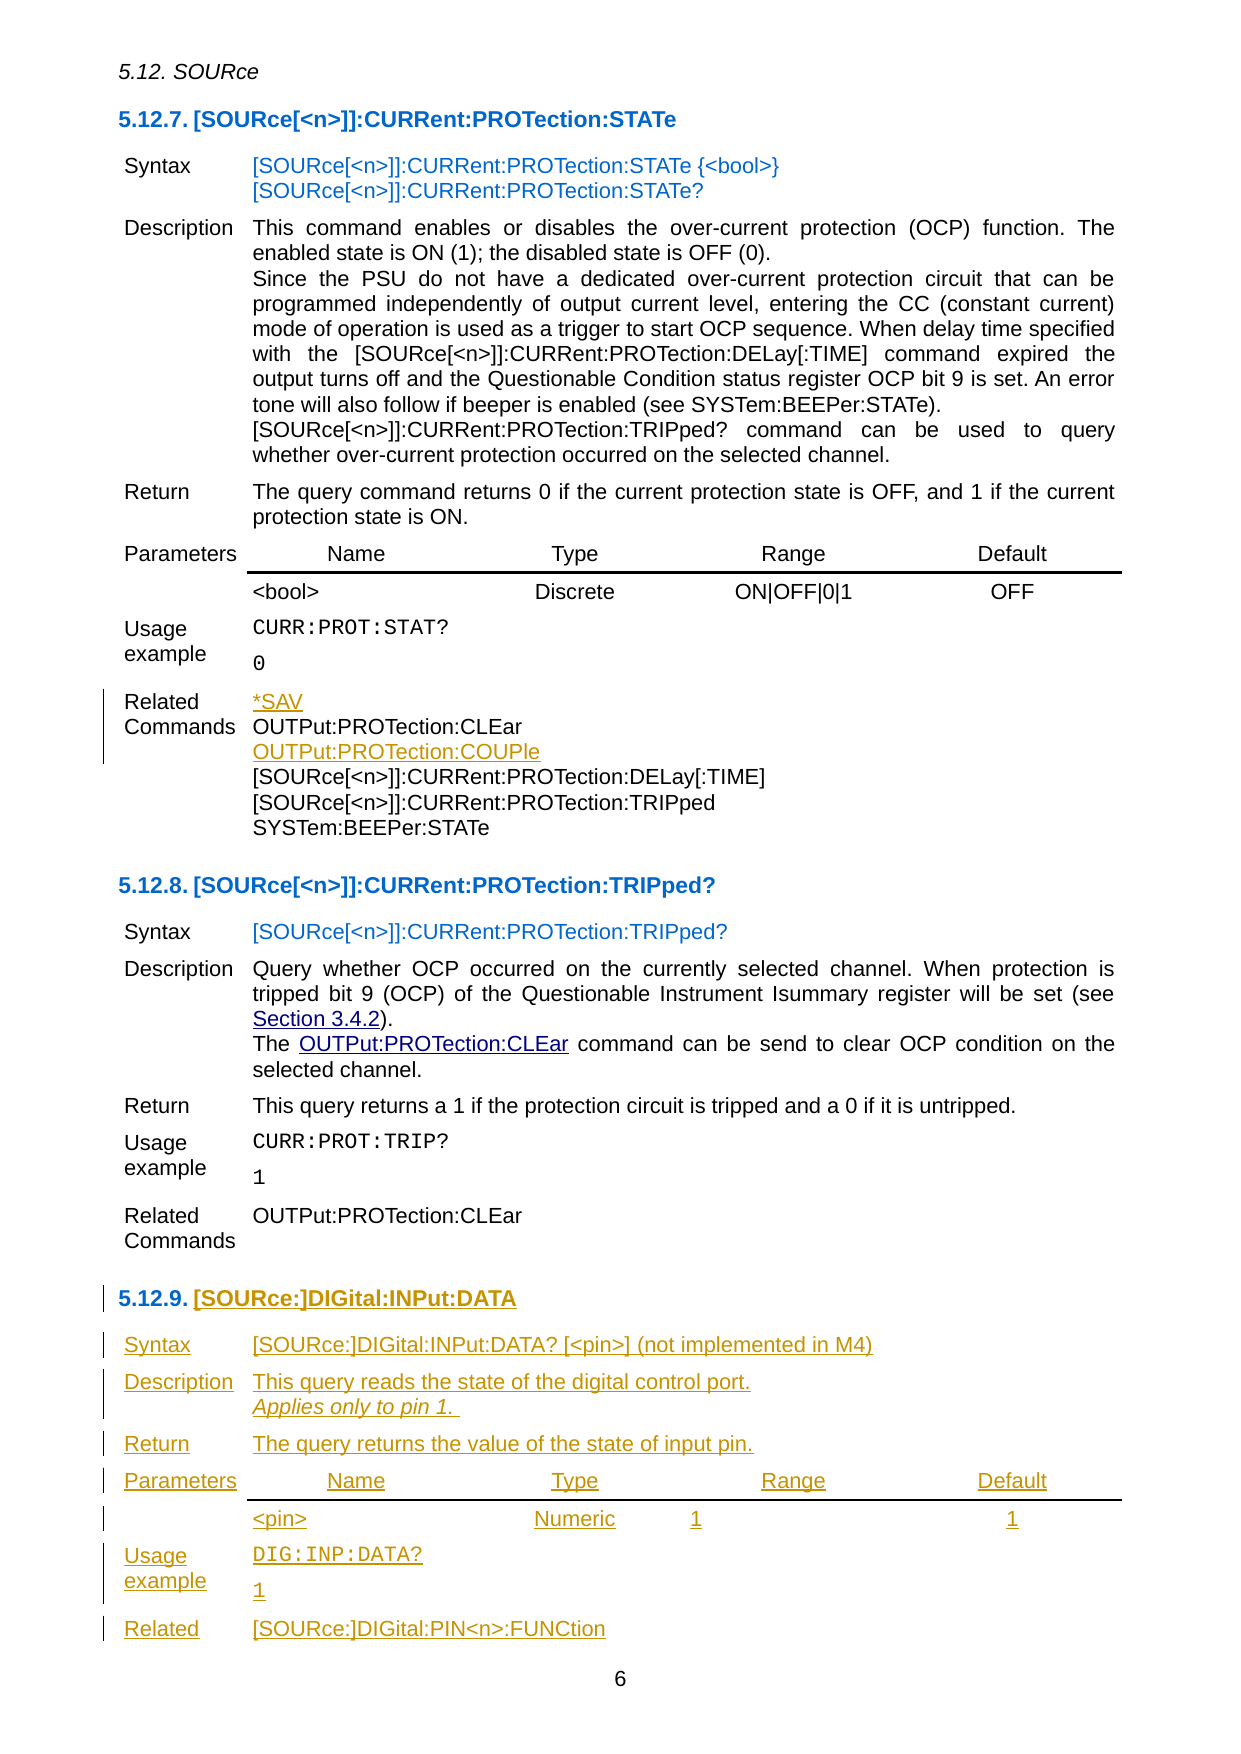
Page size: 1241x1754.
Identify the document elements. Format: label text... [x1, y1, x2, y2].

table_header [SOURce[<n>]]:CURRent:PROTection:STATe {<bool>} [SOURce[<n>]]:CURRent:PROTection:STATe? [247, 148, 1122, 209]
table_cell ON|OFF|0|1 [684, 574, 903, 610]
table_cell OUTPut:PROTection:CLEar [247, 1197, 1122, 1259]
subtitle [SOURce[<n>]]:CURRent:PROTection:STATe [118, 106, 1122, 133]
table_cell Usage example [118, 610, 247, 683]
table_cell [SOURce:]DIGital:PIN<n>:FUNCtion [247, 1610, 1122, 1647]
table_header Syntax [118, 913, 247, 950]
table_cell Related Commands [118, 683, 247, 846]
table_cell Return [118, 1088, 247, 1124]
table_cell CURR:PROT:TRIP? 1 [247, 1124, 1122, 1197]
table_cell The query command returns 0 if the current protection state is OFF, and 1 if the current protection state is ON. [247, 473, 1122, 535]
table_cell Usage example [118, 1537, 247, 1610]
table_cell The query returns the value of the state of input pin. [247, 1425, 1122, 1462]
table_cell Default [903, 535, 1122, 571]
table_cell 1 [903, 1501, 1122, 1537]
table_cell Return [118, 473, 247, 535]
table_header [SOURce[<n>]]:CURRent:PROTection:TRIPped? [247, 913, 1122, 950]
table_cell OFF [903, 574, 1122, 610]
table_cell Parameters [118, 535, 247, 610]
table_cell Range [684, 1462, 903, 1498]
table_cell Discrete [465, 574, 684, 610]
table_cell Return [118, 1425, 247, 1462]
table_header Syntax [118, 1327, 247, 1363]
table_cell This command enables or disables the over-current protection (OCP) function. The enabled state is ON (1); the disabled state is OFF (0). Since the PSU do not have a dedicated over-current protection circuit that can be programmed independently of output current level, entering the CC (constant current) mode of operation is used as a trigger to start OCP sequence. When delay time specified with the [SOURce[<n>]]:CURRent:PROTection:DELay[:TIME] command expired the output turns off and the Questionable Condition status register OCP bit 9 is set. An error tone will also follow if beeper is enabled (see SYSTem:BEEPer:STATe). [SOURce[<n>]]:CURRent:PROTection:TRIPped? command can be used to query whether over-current protection occurred on the selected channel. [247, 209, 1122, 473]
table_cell Description [118, 1363, 247, 1425]
table_cell Type [465, 1462, 684, 1498]
table_cell Related [118, 1610, 247, 1647]
table_cell Type [465, 535, 684, 571]
subtitle [SOURce:]DIGital:INPut:DATA [118, 1285, 1122, 1312]
table_cell Usage example [118, 1124, 247, 1197]
table_cell *SAV OUTPut:PROTection:CLEar OUTPut:PROTection:COUPle [SOURce[<n>]]:CURRent:PROTection:DELay[:TIME] [SOURce[<n>]]:CURRent:PROTection:TRIPped SYSTem:BEEPer:STATe [247, 683, 1122, 846]
table_cell Parameters [118, 1462, 247, 1537]
table_cell This query returns a 1 if the protection circuit is tripped and a 0 if it is untripped. [247, 1088, 1122, 1124]
table_cell <pin> [247, 1501, 465, 1537]
table_cell Description [118, 950, 247, 1087]
table_cell 1 [684, 1501, 903, 1537]
table_cell <bool> [247, 574, 465, 610]
table_header [SOURce:]DIGital:INPut:DATA? [<pin>] (not implemented in M4) [247, 1327, 1122, 1363]
table_cell CURR:PROT:STAT? 0 [247, 610, 1122, 683]
table_cell Description [118, 209, 247, 473]
table_cell Default [903, 1462, 1122, 1498]
table_cell Query whether OCP occurred on the currently selected channel. When protection is tripped bit 9 (OCP) of the Questionable Instrument Isummary register will be set (see Section 3.4.2). The OUTPut:PROTection:CLEar command can be send to clear OCP condition on the selected channel. [247, 950, 1122, 1087]
table_cell Related Commands [118, 1197, 247, 1259]
table_header Syntax [118, 148, 247, 209]
table_cell Name [247, 535, 465, 571]
table_cell This query reads the state of the digital control port. Applies only to pin 1. [247, 1363, 1122, 1425]
subtitle [SOURce[<n>]]:CURRent:PROTection:TRIPped? [118, 872, 1122, 898]
table_cell DIG:INP:DATA? 1 [247, 1537, 1122, 1610]
table_cell Name [247, 1462, 465, 1498]
table_cell Range [684, 535, 903, 571]
table_cell Numeric [465, 1501, 684, 1537]
